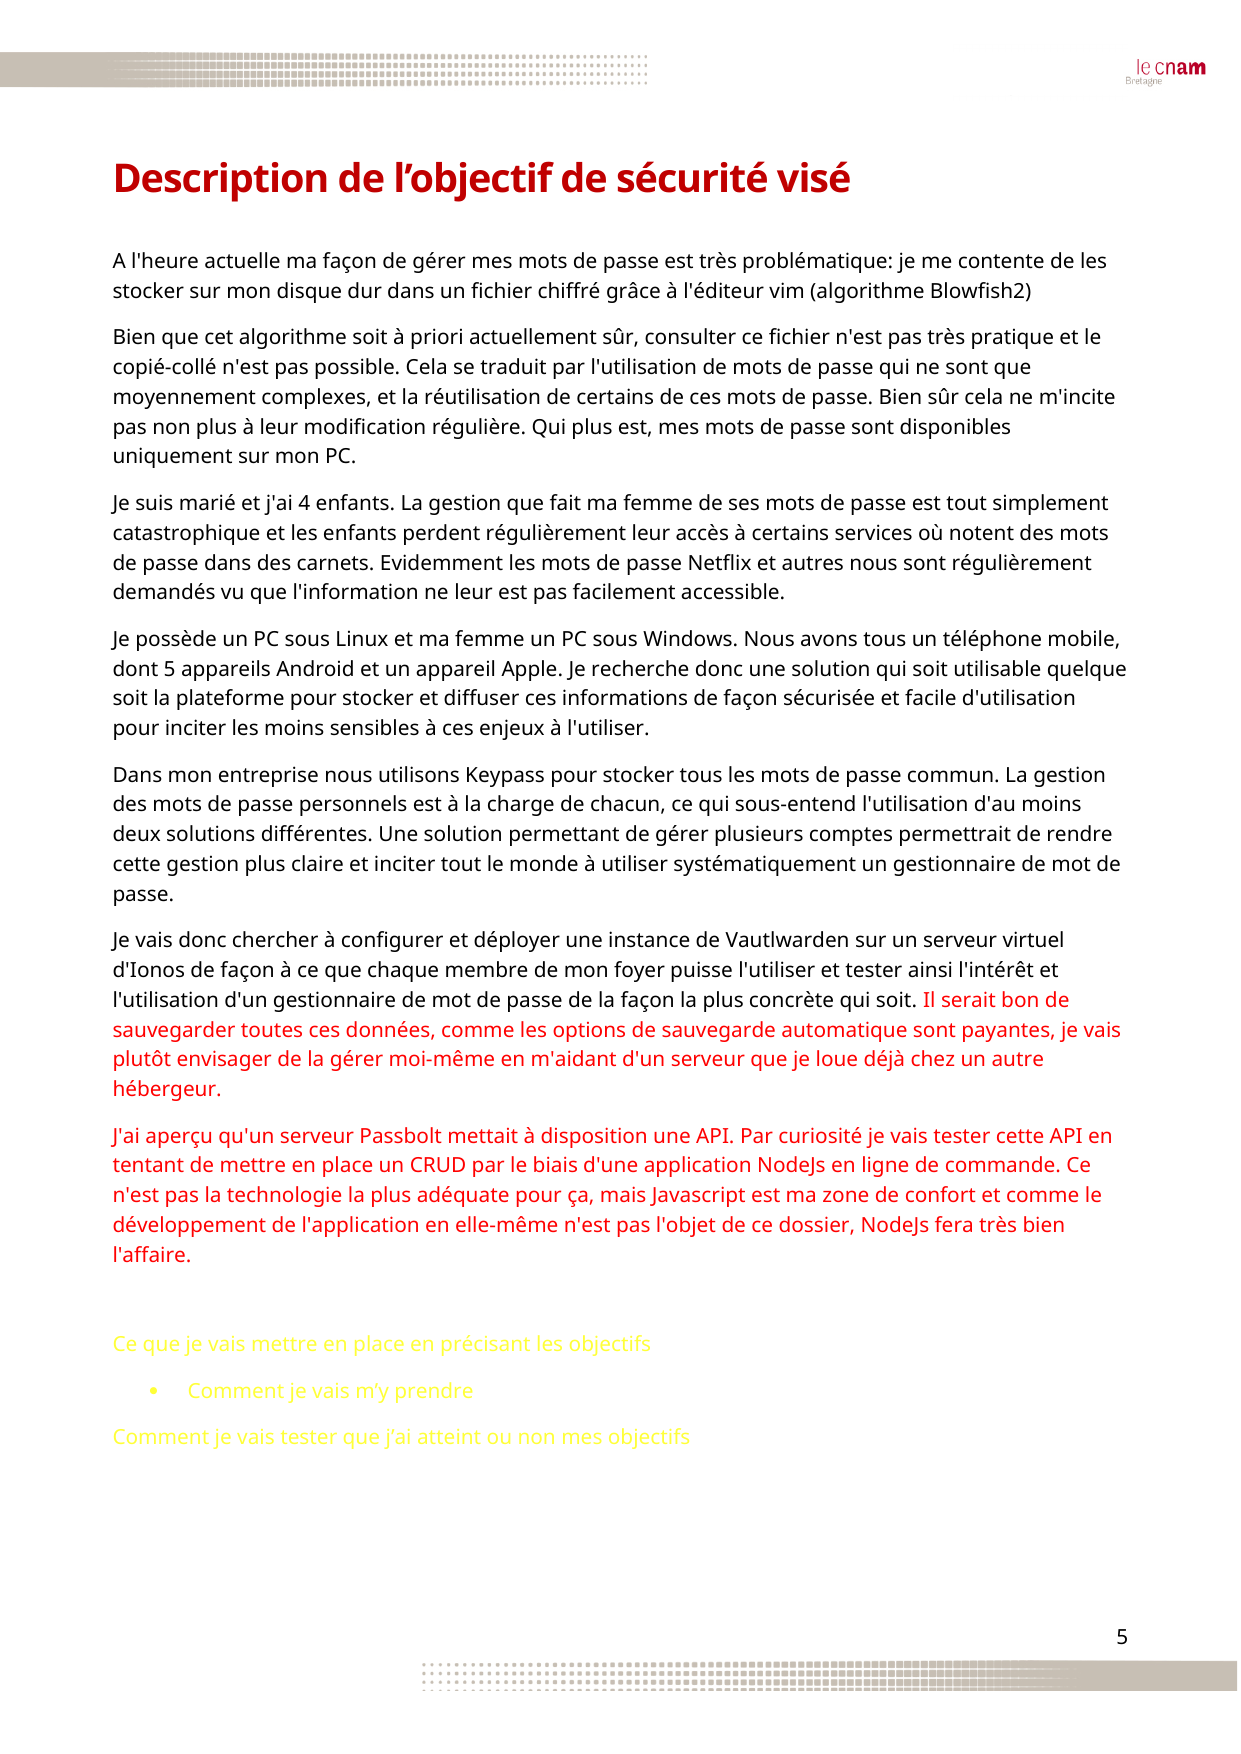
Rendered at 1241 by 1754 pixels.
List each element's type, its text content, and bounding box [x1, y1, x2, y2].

list Comment je vais m’y prendre [150, 1376, 1128, 1404]
text Bien que cet algorithme soit à priori actuellement sûr, consulter ce fichier n'est pas très pratique et le copié-collé n'est pas possible. Cela se traduit par l'utilisation de mots de passe qui ne sont que moyennement complexes, et la réutilisation de certains de ces mots de passe. Bien sûr cela ne m'incite pas non plus à leur modification régulière. Qui plus est, mes mots de passe sont disponibles uniquement sur mon PC. [112, 322, 1128, 470]
text Je possède un PC sous Linux et ma femme un PC sous Windows. Nous avons tous un téléphone mobile, dont 5 appareils Android et un appareil Apple. Je recherche donc une solution qui soit utilisable quelque soit la plateforme pour stocker et diffuser ces informations de façon sécurisée et facile d'utilisation pour inciter les moins sensibles à ces enjeux à l'utiliser. [112, 624, 1128, 742]
text J'ai aperçu qu'un serveur Passbolt mettait à disposition une API. Par curiosité je vais tester cette API en tentant de mettre en place un CRUD par le biais d'une application NodeJs en ligne de commande. Ce n'est pas la technologie la plus adéquate pour ça, mais Javascript est ma zone de confort et comme le développement de l'application en elle-même n'est pas l'objet de ce dossier, NodeJs fera très bien l'affaire. Ce que je vais mettre en place en précisant les objectifs [112, 1121, 1128, 1358]
text Je suis marié et j'ai 4 enfants. La gestion que fait ma femme de ses mots de passe est tout simplement catastrophique et les enfants perdent régulièrement leur accès à certains services où notent des mots de passe dans des carnets. Evidemment les mots de passe Netflix et autres nous sont régulièrement demandés vu que l'information ne leur est pas facilement accessible. [112, 488, 1128, 606]
text Dans mon entreprise nous utilisons Keypass pour stocker tous les mots de passe commun. La gestion des mots de passe personnels est à la charge de chacun, ce qui sous-entend l'utilisation d'au moins deux solutions différentes. Une solution permettant de gérer plusieurs comptes permettrait de rendre cette gestion plus claire et inciter tout le monde à utiliser systématiquement un gestionnaire de mot de passe. [112, 760, 1128, 907]
subtitle Description de l’objectif de sécurité visé [112, 150, 1128, 204]
text Comment je vais tester que j’ai atteint ou non mes objectifs [112, 1422, 1128, 1451]
picture [0, 44, 1211, 101]
text A l'heure actuelle ma façon de gérer mes mots de passe est très problématique: je me contente de les stocker sur mon disque dur dans un fichier chiffré grâce à l'éditeur vim (algorithme Blowfish2) [112, 216, 1128, 304]
picture [422, 1660, 1240, 1691]
text Je vais donc chercher à configurer et déployer une instance de Vautlwarden sur un serveur virtuel d'Ionos de façon à ce que chaque membre de mon foyer puisse l'utiliser et tester ainsi l'intérêt et l'utilisation d'un gestionnaire de mot de passe de la façon la plus concrète qui soit. Il serait bon de sauvegarder toutes ces données, comme les options de sauvegarde automatique sont payantes, je vais plutôt envisager de la gérer moi-même en m'aidant d'un serveur que je loue déjà chez un autre hébergeur. [112, 925, 1128, 1103]
